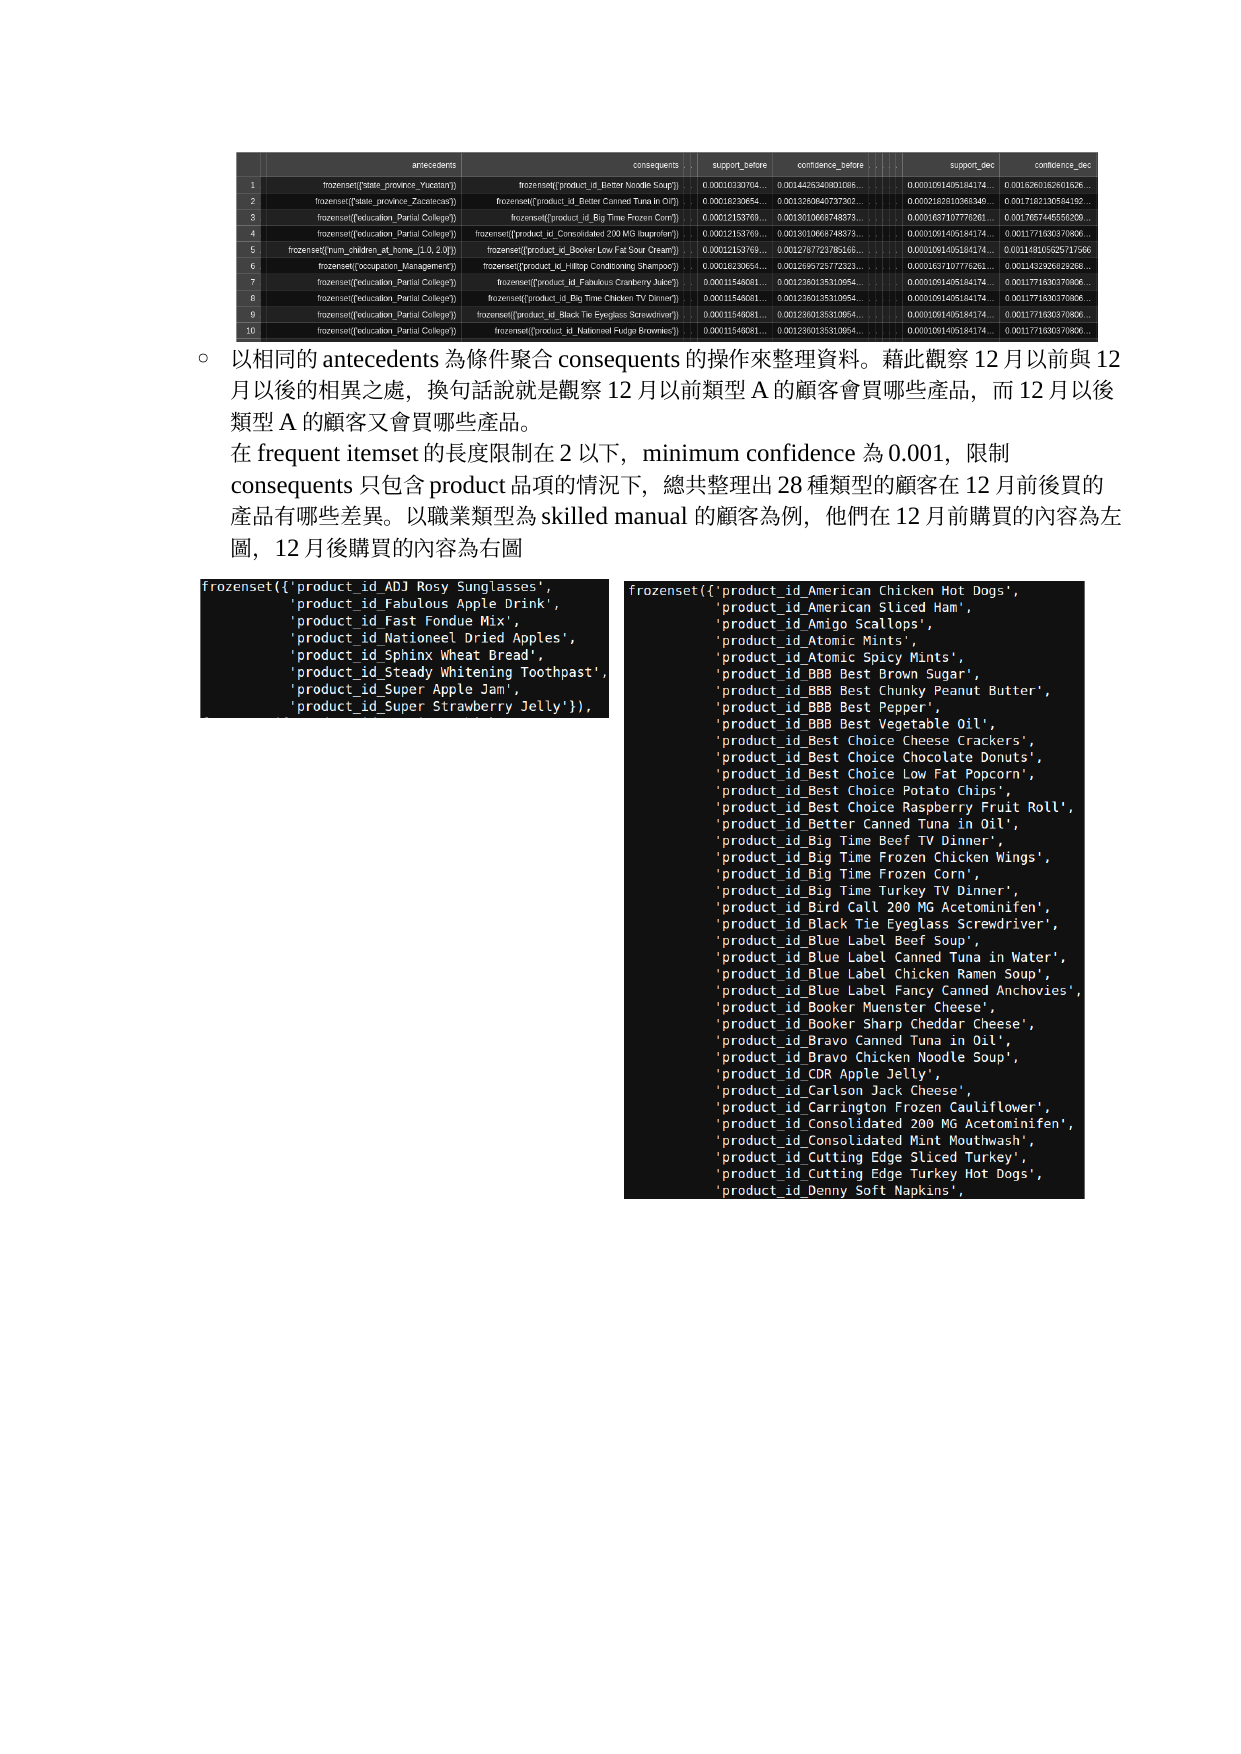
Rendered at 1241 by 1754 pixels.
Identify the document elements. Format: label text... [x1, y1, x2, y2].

list 以相同的antecedents為條件聚合consequents的操作來整理資料。藉此觀察12月以前與12月以後的相異之處，換句話說就是觀察12月以前類型A的顧客會買哪些產品，而12月以後類型A的顧客又會買哪些產品。 在frequent itemset的長度限制在2以下，minimum confidence 為0.001，限制consequents 只包含product品項的情況下，總共整理出28種類型的顧客在12月前後買的產品有哪些差異。以職業類型為skilled manual 的顧客為例，他們在12月前購買的內容為左圖，12月後購買的內容為右圖 [193, 147, 1122, 562]
picture [624, 581, 1085, 1199]
picture [200, 579, 609, 718]
picture [236, 152, 1098, 342]
